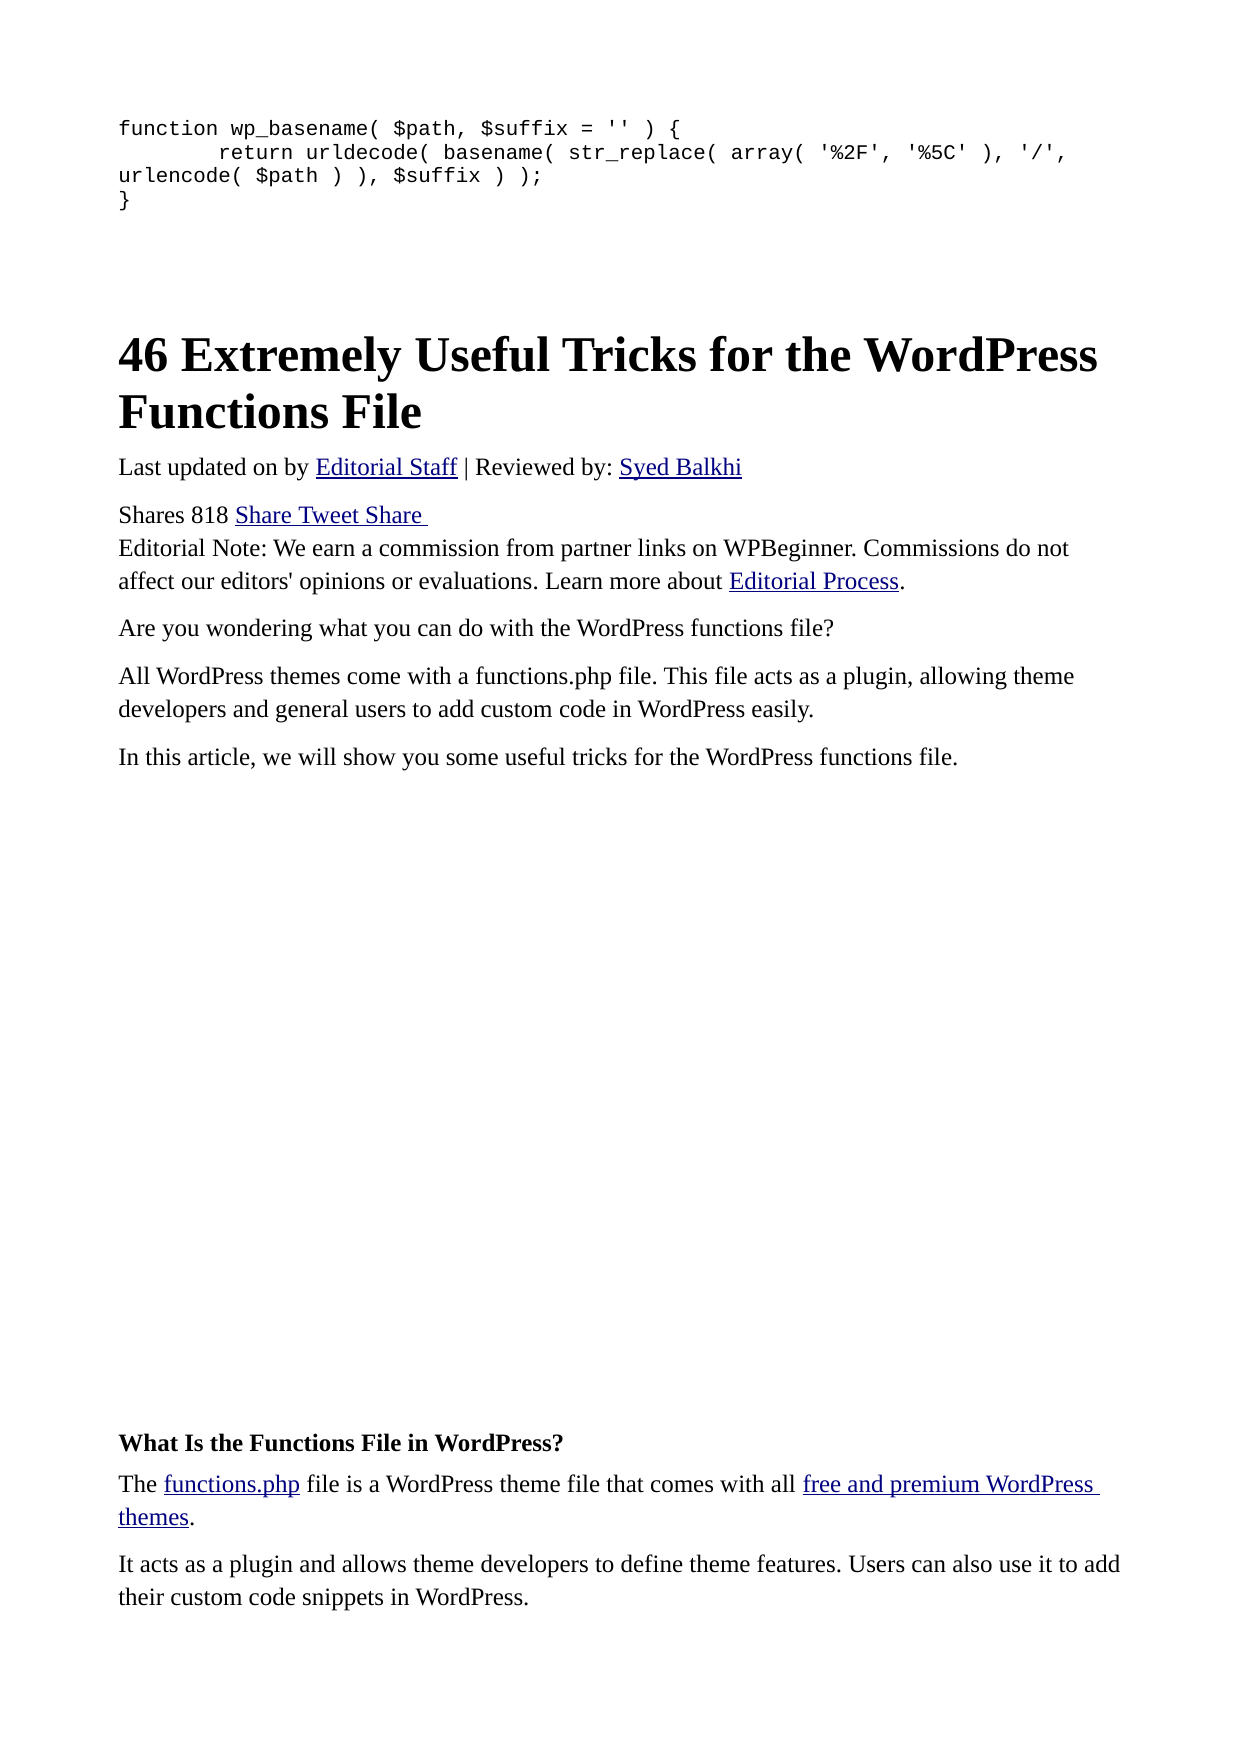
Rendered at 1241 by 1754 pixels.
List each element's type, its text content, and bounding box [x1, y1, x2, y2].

text Shares 818 Share Tweet Share [118, 500, 1122, 528]
text Editorial Note: We earn a commission from partner links on WPBeginner. Commissions do not affect our editors' opinions or evaluations. Learn more about Editorial Process. [118, 533, 1122, 594]
text Last updated on by Editorial Staff | Reviewed by: Syed Balkhi [118, 452, 1122, 481]
subtitle 46 Extremely Useful Tricks for the WordPress Functions File [118, 325, 1122, 440]
text } [118, 189, 1122, 213]
text All WordPress themes come with a functions.php file. This file acts as a plugin, allowing theme developers and general users to add custom code in WordPress easily. [118, 661, 1122, 723]
subtitle What Is the Functions File in WordPress? [118, 1428, 1122, 1456]
text It acts as a plugin and allows theme developers to define theme features. Users can also use it to add their custom code snippets in WordPress. [118, 1549, 1122, 1611]
text The functions.php file is a WordPress theme file that comes with all free and premium WordPress themes. [118, 1469, 1122, 1531]
text Are you wondering what you can do with the WordPress functions file? [118, 613, 1122, 642]
text In this article, we will show you some useful tricks for the WordPress functions file. [118, 742, 1122, 770]
text function wp_basename( $path, $suffix = '' ) { [118, 118, 1122, 142]
text return urldecode( basename( str_replace( array( '%2F', '%5C' ), '/', urlencode( $path ) ), $suffix ) ); [118, 142, 1122, 189]
